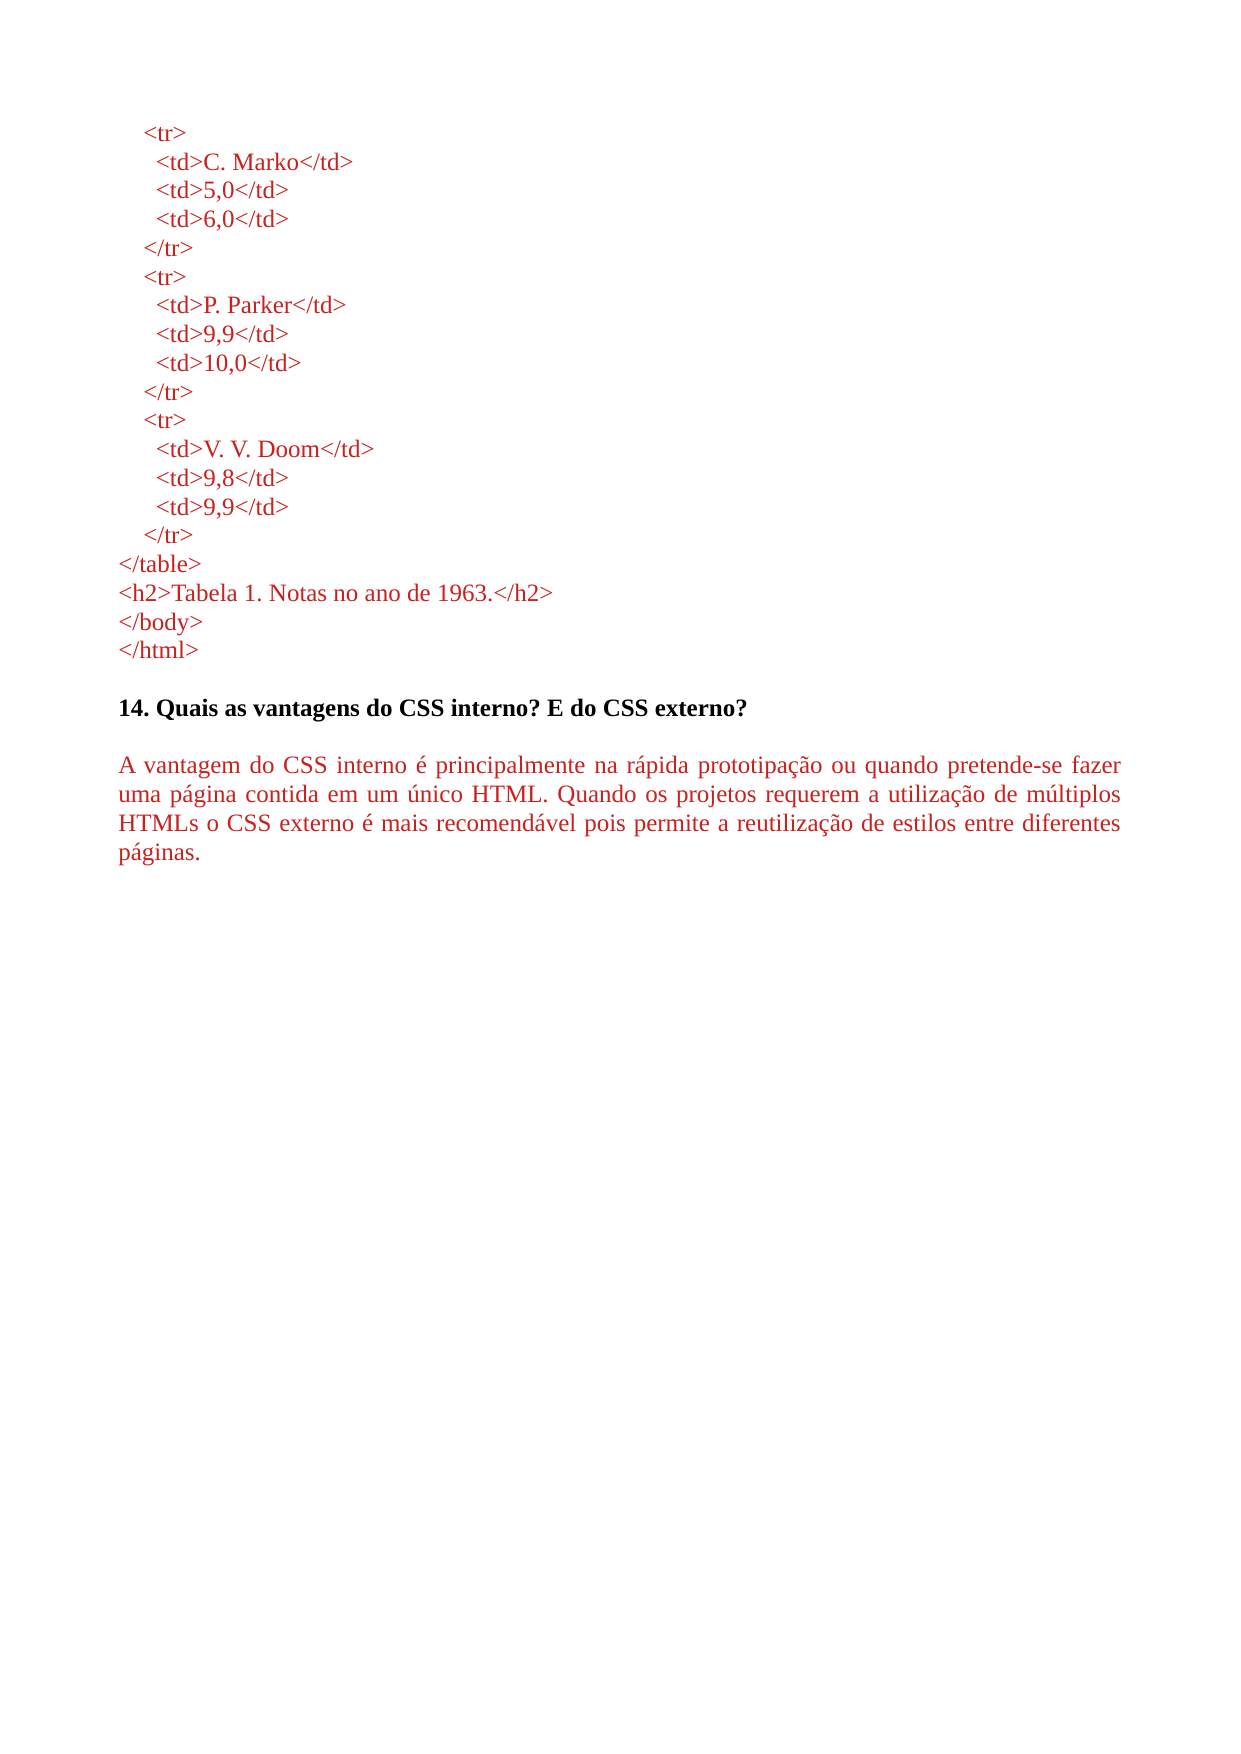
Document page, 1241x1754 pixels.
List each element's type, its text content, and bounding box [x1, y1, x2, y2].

text </tr> [118, 521, 1122, 549]
text <td>9,9</td> [118, 319, 1122, 348]
text </tr> [118, 377, 1122, 406]
text <td>V. V. Doom</td> [118, 434, 1122, 463]
text </table> [118, 549, 1122, 578]
text <tr> [118, 118, 1122, 147]
text <td>C. Marko</td> [118, 147, 1122, 176]
text </body> [118, 607, 1122, 636]
text </tr> [118, 233, 1122, 262]
text 14. Quais as vantagens do CSS interno? E do CSS externo? [118, 693, 1122, 722]
text <h2>Tabela 1. Notas no ano de 1963.</h2> [118, 578, 1122, 607]
text </html> [118, 636, 1122, 664]
text <tr> [118, 406, 1122, 434]
text <td>10,0</td> [118, 348, 1122, 377]
text <td>6,0</td> [118, 204, 1122, 233]
text <tr> [118, 262, 1122, 291]
text <td>5,0</td> [118, 176, 1122, 204]
text <td>9,8</td> [118, 463, 1122, 492]
text A vantagem do CSS interno é principalmente na rápida prototipação ou quando pretende-se fazer uma página contida em um único HTML. Quando os projetos requerem a utilização de múltiplos HTMLs o CSS externo é mais recomendável pois permite a reutilização de estilos entre diferentes páginas. [118, 751, 1122, 866]
text <td>9,9</td> [118, 492, 1122, 521]
text <td>P. Parker</td> [118, 291, 1122, 319]
